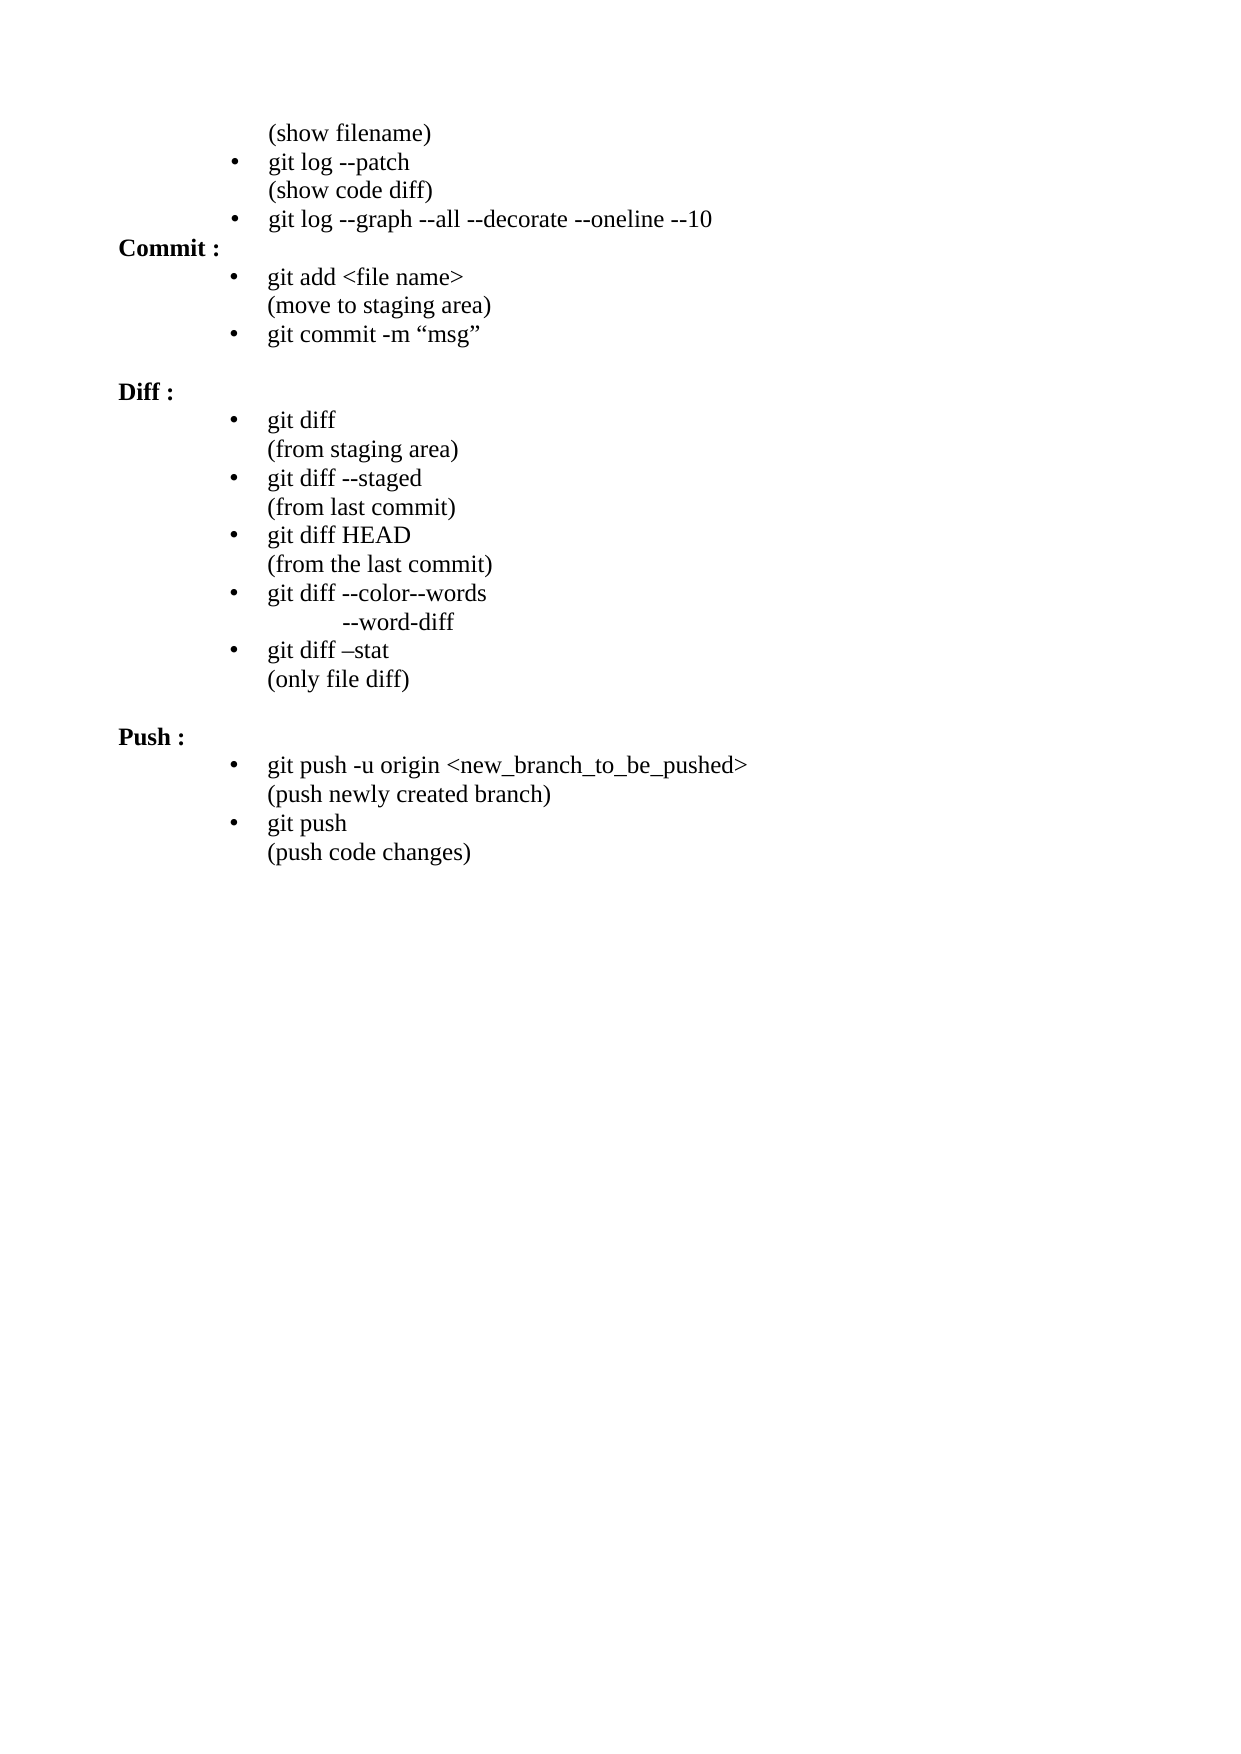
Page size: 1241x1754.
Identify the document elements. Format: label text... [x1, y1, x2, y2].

list git diff –stat [229, 636, 1122, 664]
list git push [229, 808, 1122, 837]
list git diff --staged [229, 463, 1122, 492]
text Push : [118, 722, 1122, 751]
list git commit -m “msg” [229, 319, 1122, 348]
list (show filename) [231, 118, 1122, 147]
list (from staging area) [229, 434, 1122, 463]
list (move to staging area) [229, 291, 1122, 319]
text Commit : [118, 233, 1122, 262]
text Diff : [118, 377, 1122, 406]
list (show code diff) [231, 176, 1122, 204]
list (from the last commit) [229, 549, 1122, 578]
list (only file diff) [229, 664, 1122, 693]
list git diff HEAD [229, 521, 1122, 549]
list git push -u origin <new_branch_to_be_pushed> [229, 751, 1122, 779]
list git log --patch [231, 147, 1122, 176]
list git diff [229, 406, 1122, 434]
list (push newly created branch) [229, 779, 1122, 808]
list git diff --color--words [229, 578, 1122, 607]
list (from last commit) [229, 492, 1122, 521]
list --word-diff [229, 607, 1122, 636]
list git add <file name> [229, 262, 1122, 291]
list (push code changes) [229, 837, 1122, 866]
list git log --graph --all --decorate --oneline --10 [231, 204, 1122, 233]
